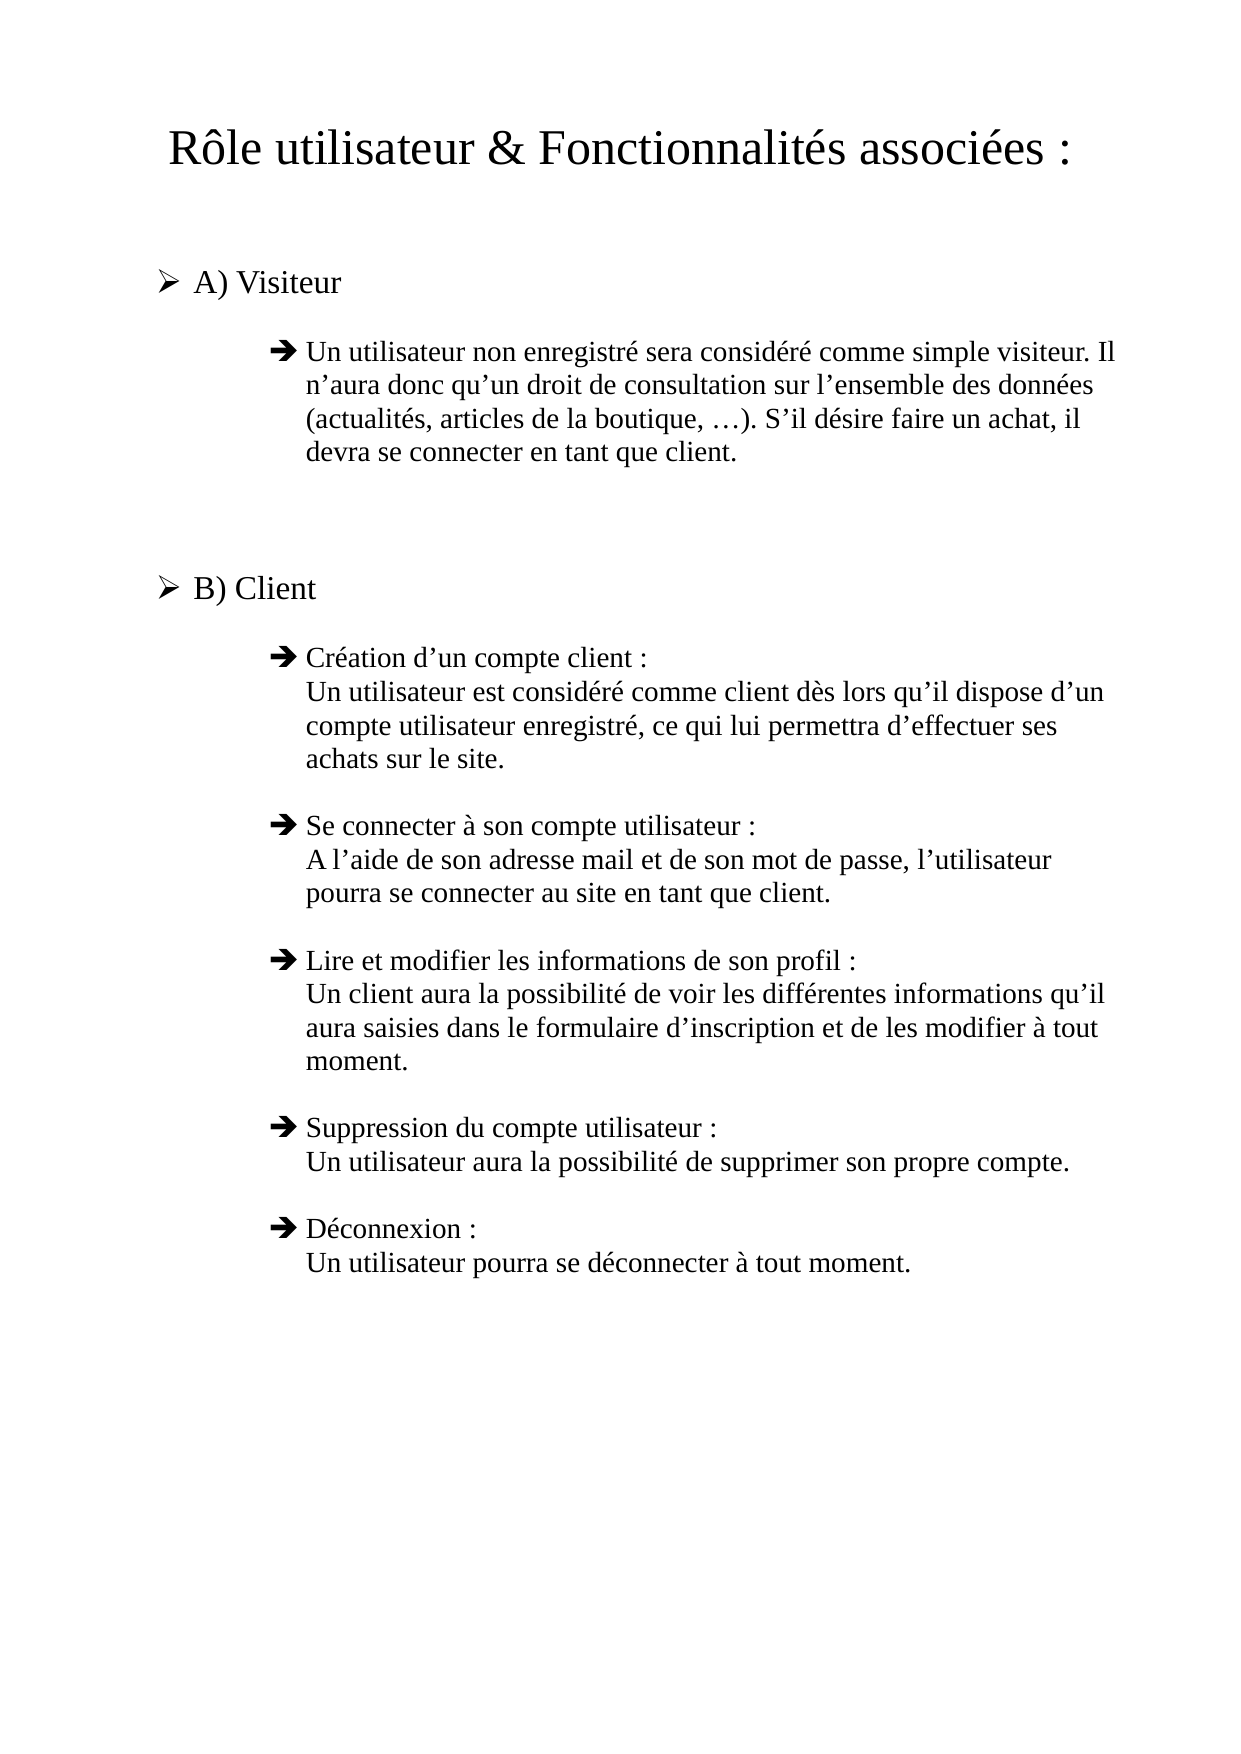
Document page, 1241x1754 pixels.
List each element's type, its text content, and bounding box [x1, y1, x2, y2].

list A l’aide de son adresse mail et de son mot de passe, l’utilisateur pourra se connecter au site en tant que client. [268, 842, 1122, 909]
list A) Visiteur [156, 262, 1122, 300]
list Déconnexion : [268, 1211, 1122, 1245]
list Un utilisateur non enregistré sera considéré comme simple visiteur. Il n’aura donc qu’un droit de consultation sur l’ensemble des données (actualités, articles de la boutique, …). S’il désire faire un achat, il devra se connecter en tant que client. [268, 334, 1122, 468]
list Un client aura la possibilité de voir les différentes informations qu’il aura saisies dans le formulaire d’inscription et de les modifier à tout moment. [268, 976, 1122, 1077]
list Un utilisateur aura la possibilité de supprimer son propre compte. [268, 1144, 1122, 1178]
list Lire et modifier les informations de son profil : [268, 943, 1122, 976]
list Un utilisateur pourra se déconnecter à tout moment. [268, 1245, 1122, 1278]
list Création d’un compte client : [268, 641, 1122, 674]
list Se connecter à son compte utilisateur : [268, 808, 1122, 842]
list B) Client [156, 569, 1122, 607]
text Rôle utilisateur & Fonctionnalités associées : [118, 118, 1122, 176]
list Un utilisateur est considéré comme client dès lors qu’il dispose d’un compte utilisateur enregistré, ce qui lui permettra d’effectuer ses achats sur le site. [268, 674, 1122, 775]
list Suppression du compte utilisateur : [268, 1110, 1122, 1144]
